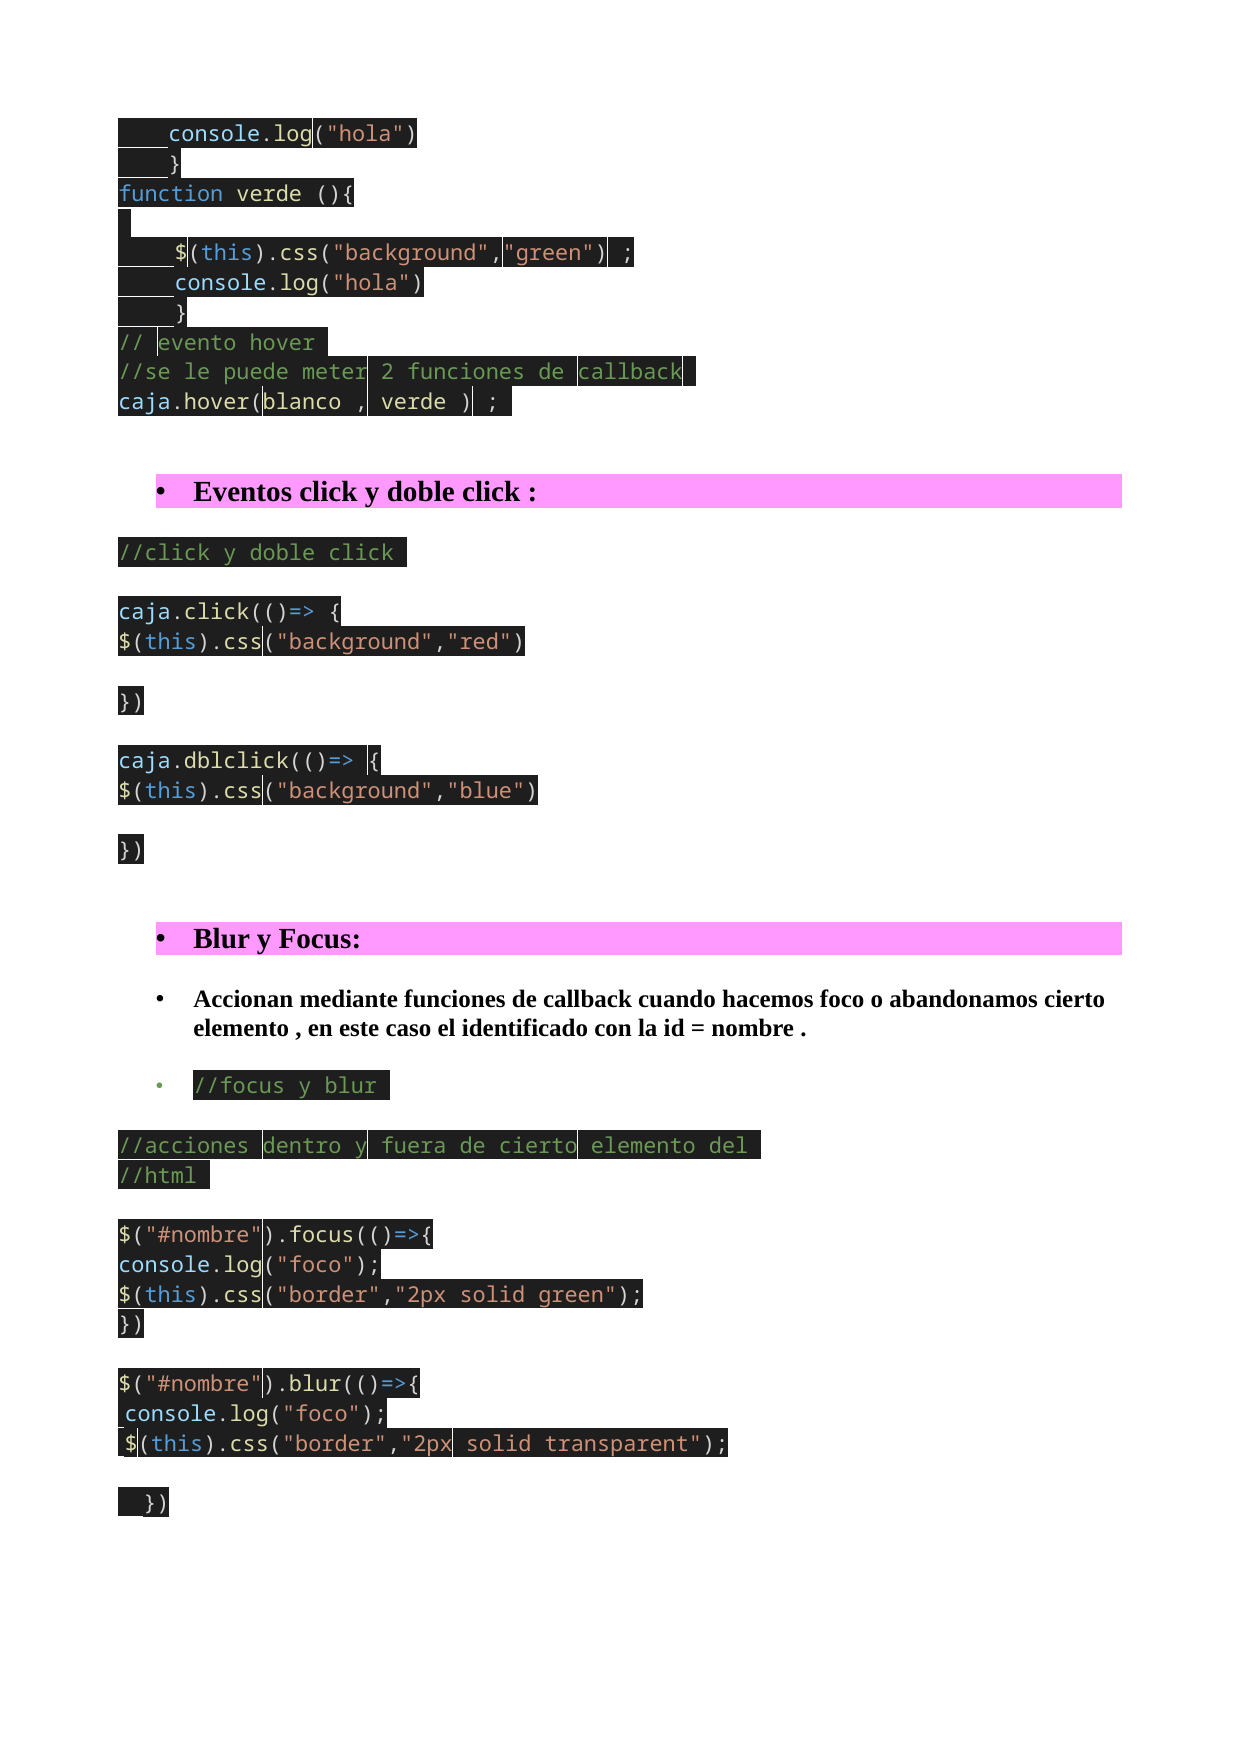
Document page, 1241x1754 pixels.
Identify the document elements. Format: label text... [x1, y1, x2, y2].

list Eventos click y doble click : [156, 474, 1122, 508]
list Blur y Focus: [156, 922, 1122, 955]
text }) [118, 834, 1122, 864]
text $("#nombre").focus(()=>{ [118, 1219, 1122, 1249]
text } [118, 297, 1122, 327]
text }) [118, 1487, 1122, 1517]
text console.log("hola") [118, 118, 1122, 148]
list Accionan mediante funciones de callback cuando hacemos foco o abandonamos cierto elemento , en este caso el identificado con la id = nombre . [156, 984, 1122, 1042]
text caja.dblclick(()=> { [118, 745, 1122, 775]
text function verde (){ [118, 178, 1122, 207]
text }) [118, 686, 1122, 715]
text //click y doble click [118, 537, 1122, 567]
text console.log("foco"); [118, 1398, 1122, 1428]
text } [118, 148, 1122, 178]
text $(this).css("background","red") [118, 626, 1122, 656]
text //se le puede meter 2 funciones de callback [118, 356, 1122, 386]
text // evento hover [118, 327, 1122, 356]
text console.log("hola") [118, 267, 1122, 297]
text $(this).css("background","blue") [118, 775, 1122, 805]
text //html [118, 1159, 1122, 1189]
text $(this).css("background","green") ; [118, 237, 1122, 267]
text console.log("foco"); [118, 1249, 1122, 1279]
text $("#nombre").blur(()=>{ [118, 1368, 1122, 1398]
text caja.click(()=> { [118, 596, 1122, 626]
text $(this).css("border","2px solid transparent"); [118, 1428, 1122, 1457]
list //focus y blur [156, 1070, 1122, 1100]
text caja.hover(blanco , verde ) ; [118, 386, 1122, 416]
text //acciones dentro y fuera de cierto elemento del [118, 1130, 1122, 1159]
text }) [118, 1308, 1122, 1338]
text $(this).css("border","2px solid green"); [118, 1279, 1122, 1308]
